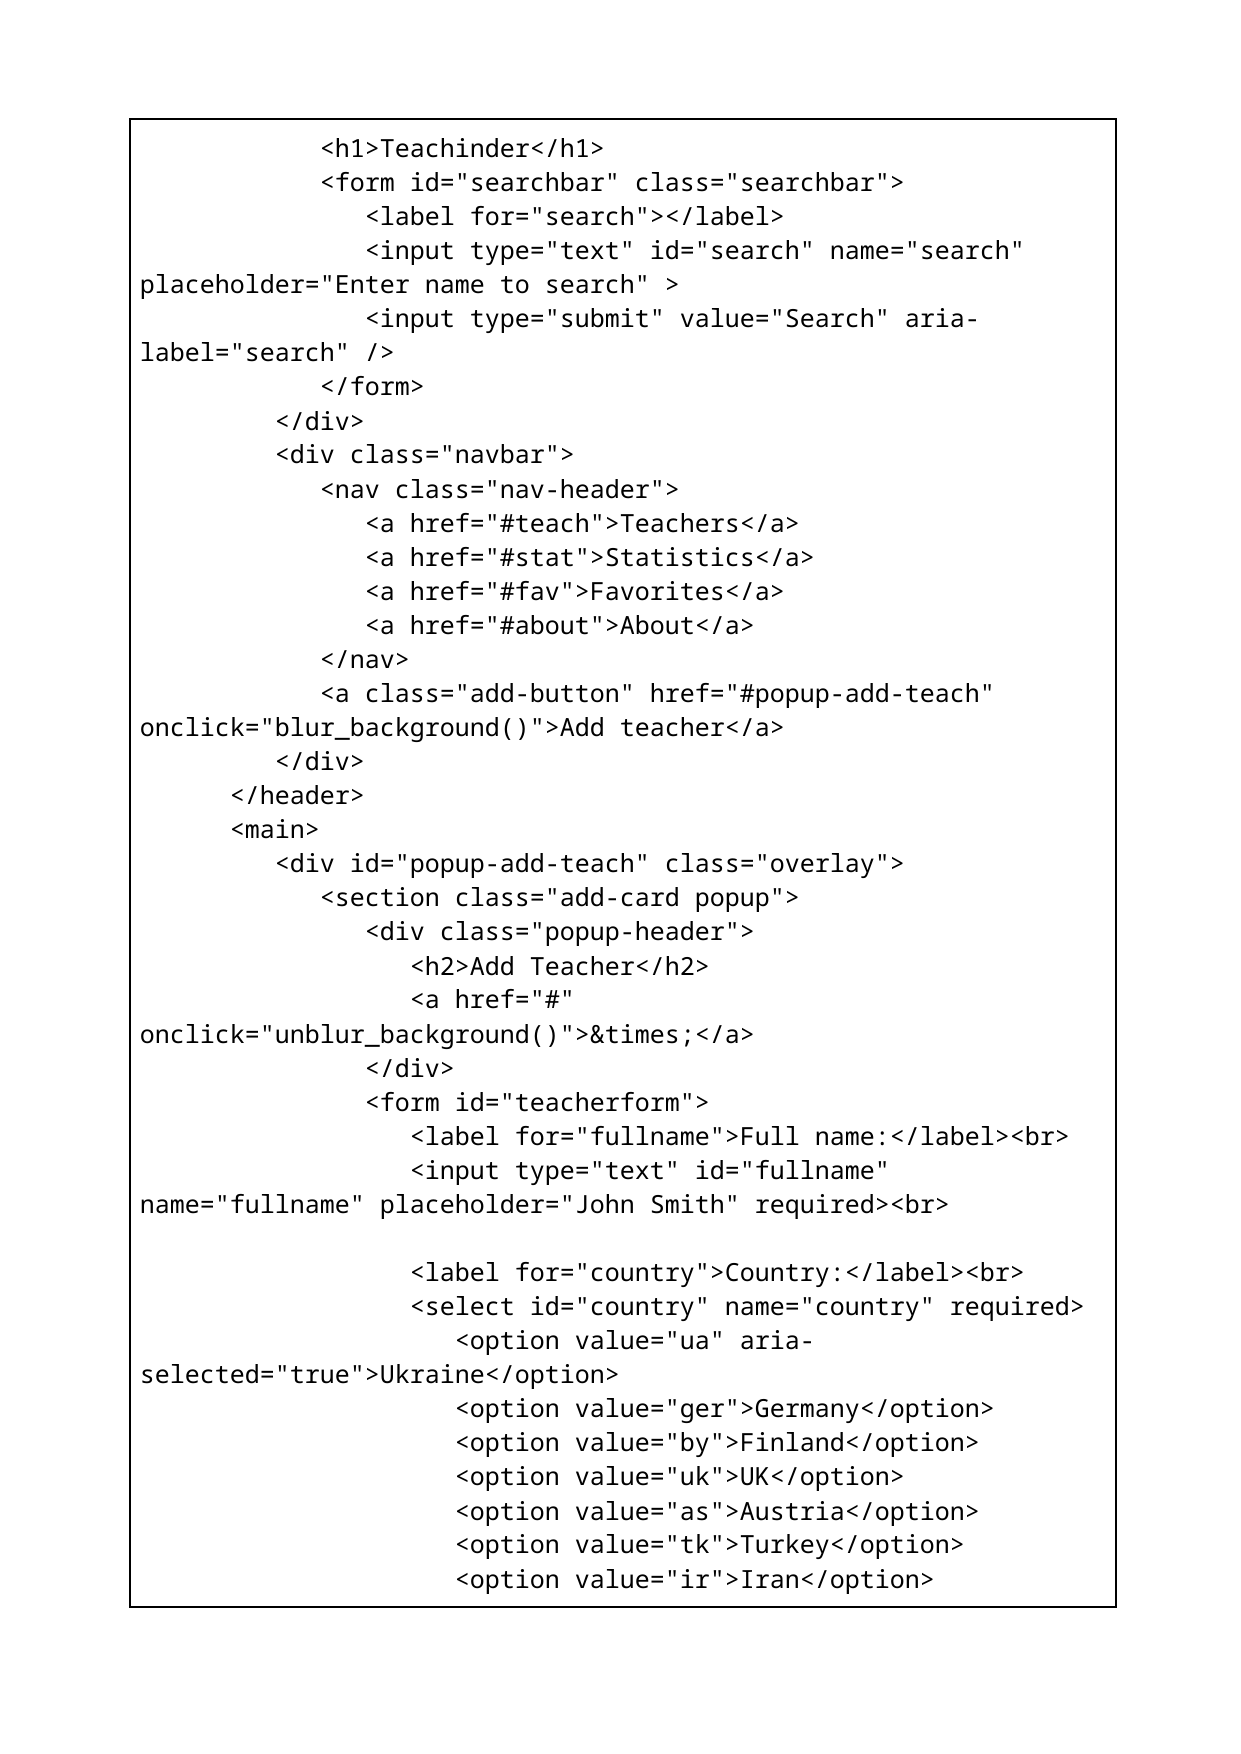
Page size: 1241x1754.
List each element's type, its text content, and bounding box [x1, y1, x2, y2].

table_cell <h1>Teachinder</h1> <form id="searchbar" class="searchbar"> <label for="search"></label> <input type="text" id="search" name="search" placeholder="Enter name to search" > <input type="submit" value="Search" aria-label="search" /> </form> </div> <div class="navbar"> <nav class="nav-header"> <a href="#teach">Teachers</a> <a href="#stat">Statistics</a> <a href="#fav">Favorites</a> <a href="#about">About</a> </nav> <a class="add-button" href="#popup-add-teach" onclick="blur_background()">Add teacher</a> </div> </header> <main> <div id="popup-add-teach" class="overlay"> <section class="add-card popup"> <div class="popup-header"> <h2>Add Teacher</h2> <a href="#" onclick="unblur_background()">&times;</a> </div> <form id="teacherform"> <label for="fullname">Full name:</label><br> <input type="text" id="fullname" name="fullname" placeholder="John Smith" required><br> <label for="country">Country:</label><br> <select id="country" name="country" required> <option value="ua" aria-selected="true">Ukraine</option> <option value="ger">Germany</option> <option value="by">Finland</option> <option value="uk">UK</option> <option value="as">Austria</option> <option value="tk">Turkey</option> <option value="ir">Iran</option> [131, 120, 1115, 1606]
